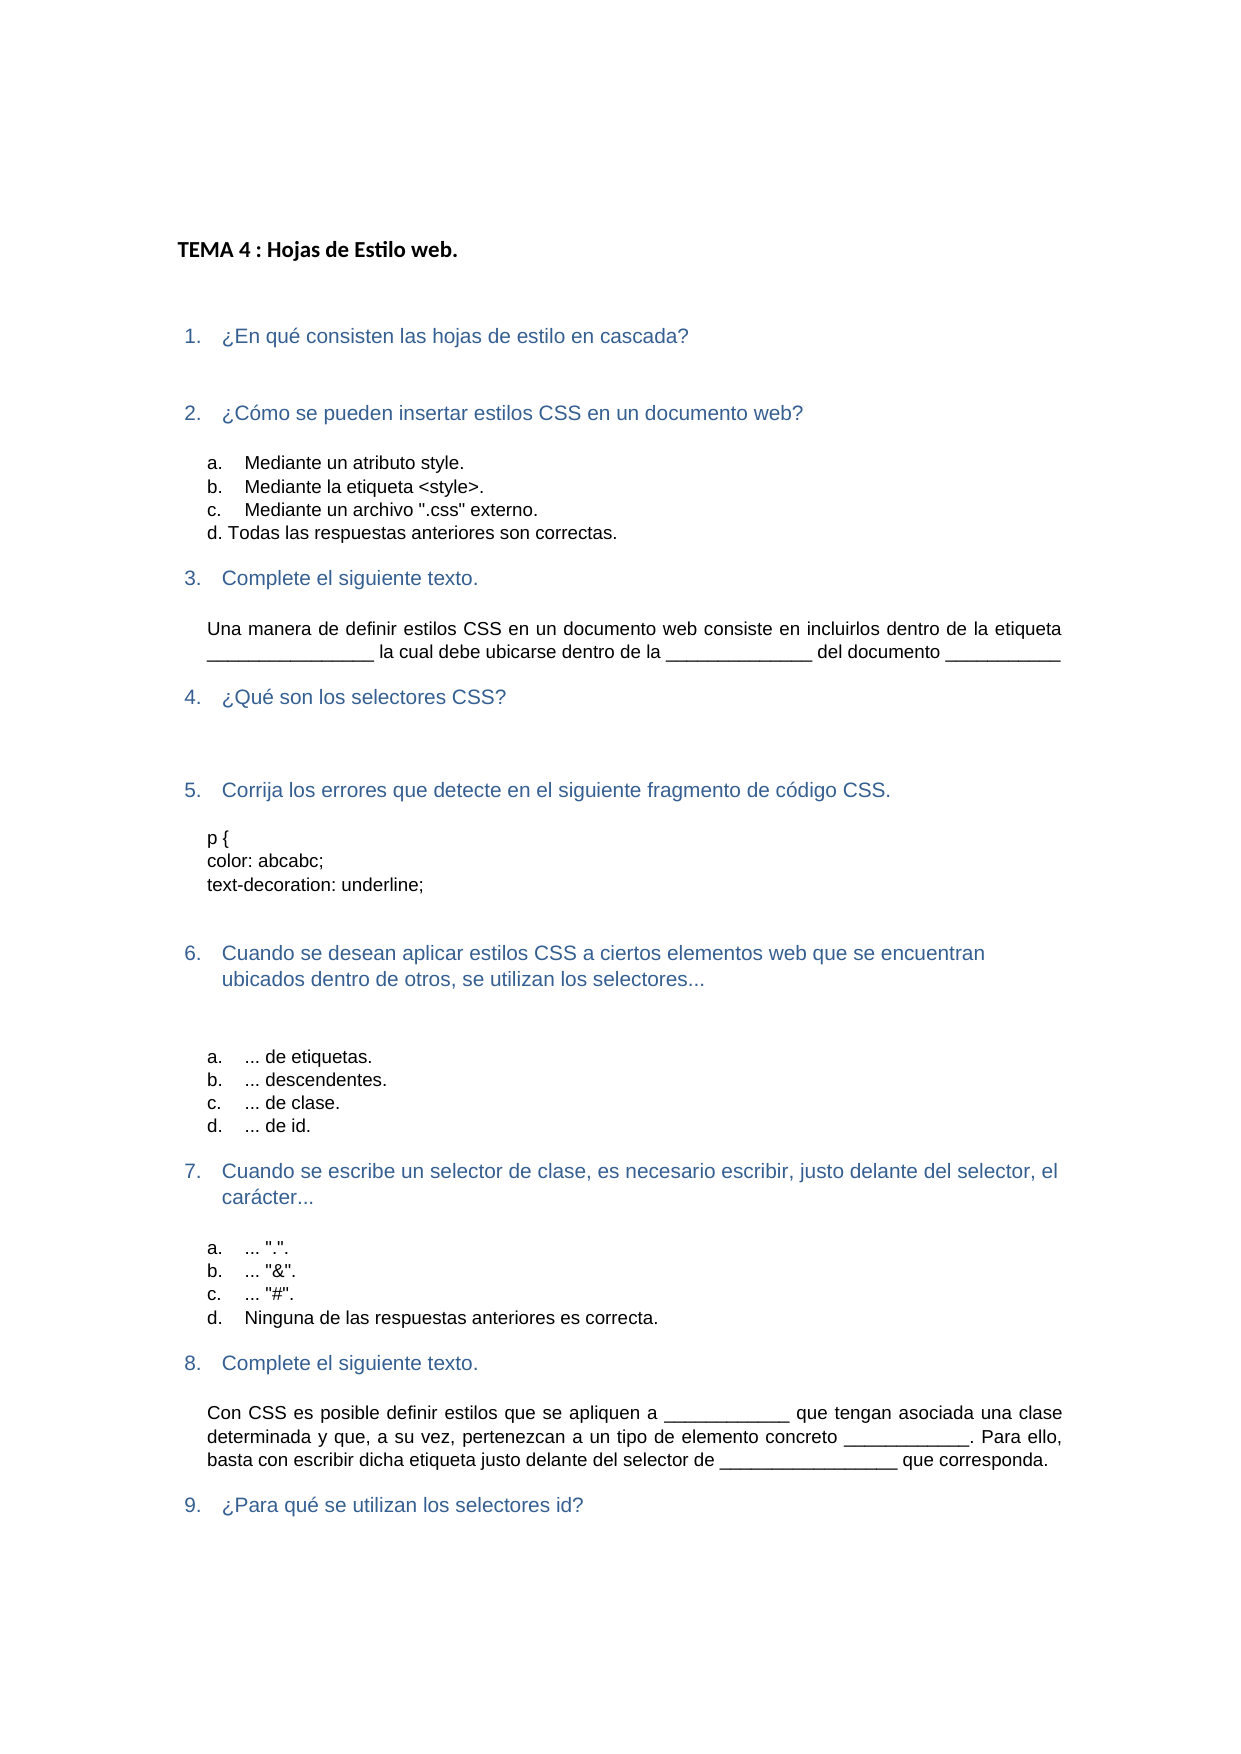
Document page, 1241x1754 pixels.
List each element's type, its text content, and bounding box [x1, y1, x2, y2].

subtitle Cuando se desean aplicar estilos CSS a ciertos elementos web que se encuentran ubicados dentro de otros, se utilizan los selectores... [184, 941, 1063, 991]
list ... "#". [207, 1283, 1063, 1305]
list color: abcabc; text-decoration: underline; [207, 850, 1063, 918]
list Ninguna de las respuestas anteriores es correcta. [207, 1306, 1063, 1328]
list ... de etiquetas. [207, 1046, 1063, 1067]
subtitle ¿En qué consisten las hojas de estilo en cascada? [184, 324, 1063, 348]
subtitle ¿Cómo se pueden insertar estilos CSS en un documento web? [184, 401, 1063, 450]
list Mediante un archivo ".css" externo. [207, 499, 1063, 520]
list TEMA 4 : Hojas de Estilo web. [177, 235, 1063, 263]
list ... ".". [207, 1237, 1063, 1258]
list Mediante la etiqueta <style>. [207, 475, 1063, 497]
list ... de id. [207, 1115, 1063, 1137]
list ... "&". [207, 1260, 1063, 1282]
list ... descendentes. [207, 1069, 1063, 1090]
subtitle Complete el siguiente texto. [184, 1351, 1063, 1400]
subtitle Corrija los errores que detecte en el siguiente fragmento de código CSS. [184, 778, 1063, 802]
subtitle ¿Para qué se utilizan los selectores id? [184, 1493, 1063, 1517]
subtitle ¿Qué son los selectores CSS? [184, 685, 1063, 709]
subtitle Cuando se escribe un selector de clase, es necesario escribir, justo delante del selector, el carácter... [184, 1159, 1063, 1235]
list ... de clase. [207, 1092, 1063, 1113]
list p { [207, 804, 1063, 849]
list Mediante un atributo style. [207, 452, 1063, 474]
subtitle Complete el siguiente texto. [184, 566, 1063, 616]
list d. Todas las respuestas anteriores son correctas. [207, 522, 1063, 543]
list Una manera de definir estilos CSS en un documento web consiste en incluirlos dentro de la etiqueta ________________ la cual debe ubicarse dentro de la ______________ del documento ___________ [207, 618, 1063, 662]
list Con CSS es posible definir estilos que se apliquen a ____________ que tengan asociada una clase determinada y que, a su vez, pertenezcan a un tipo de elemento concreto ____________. Para ello, basta con escribir dicha etiqueta justo delante del selector de _________________ que corresponda. [207, 1402, 1063, 1470]
